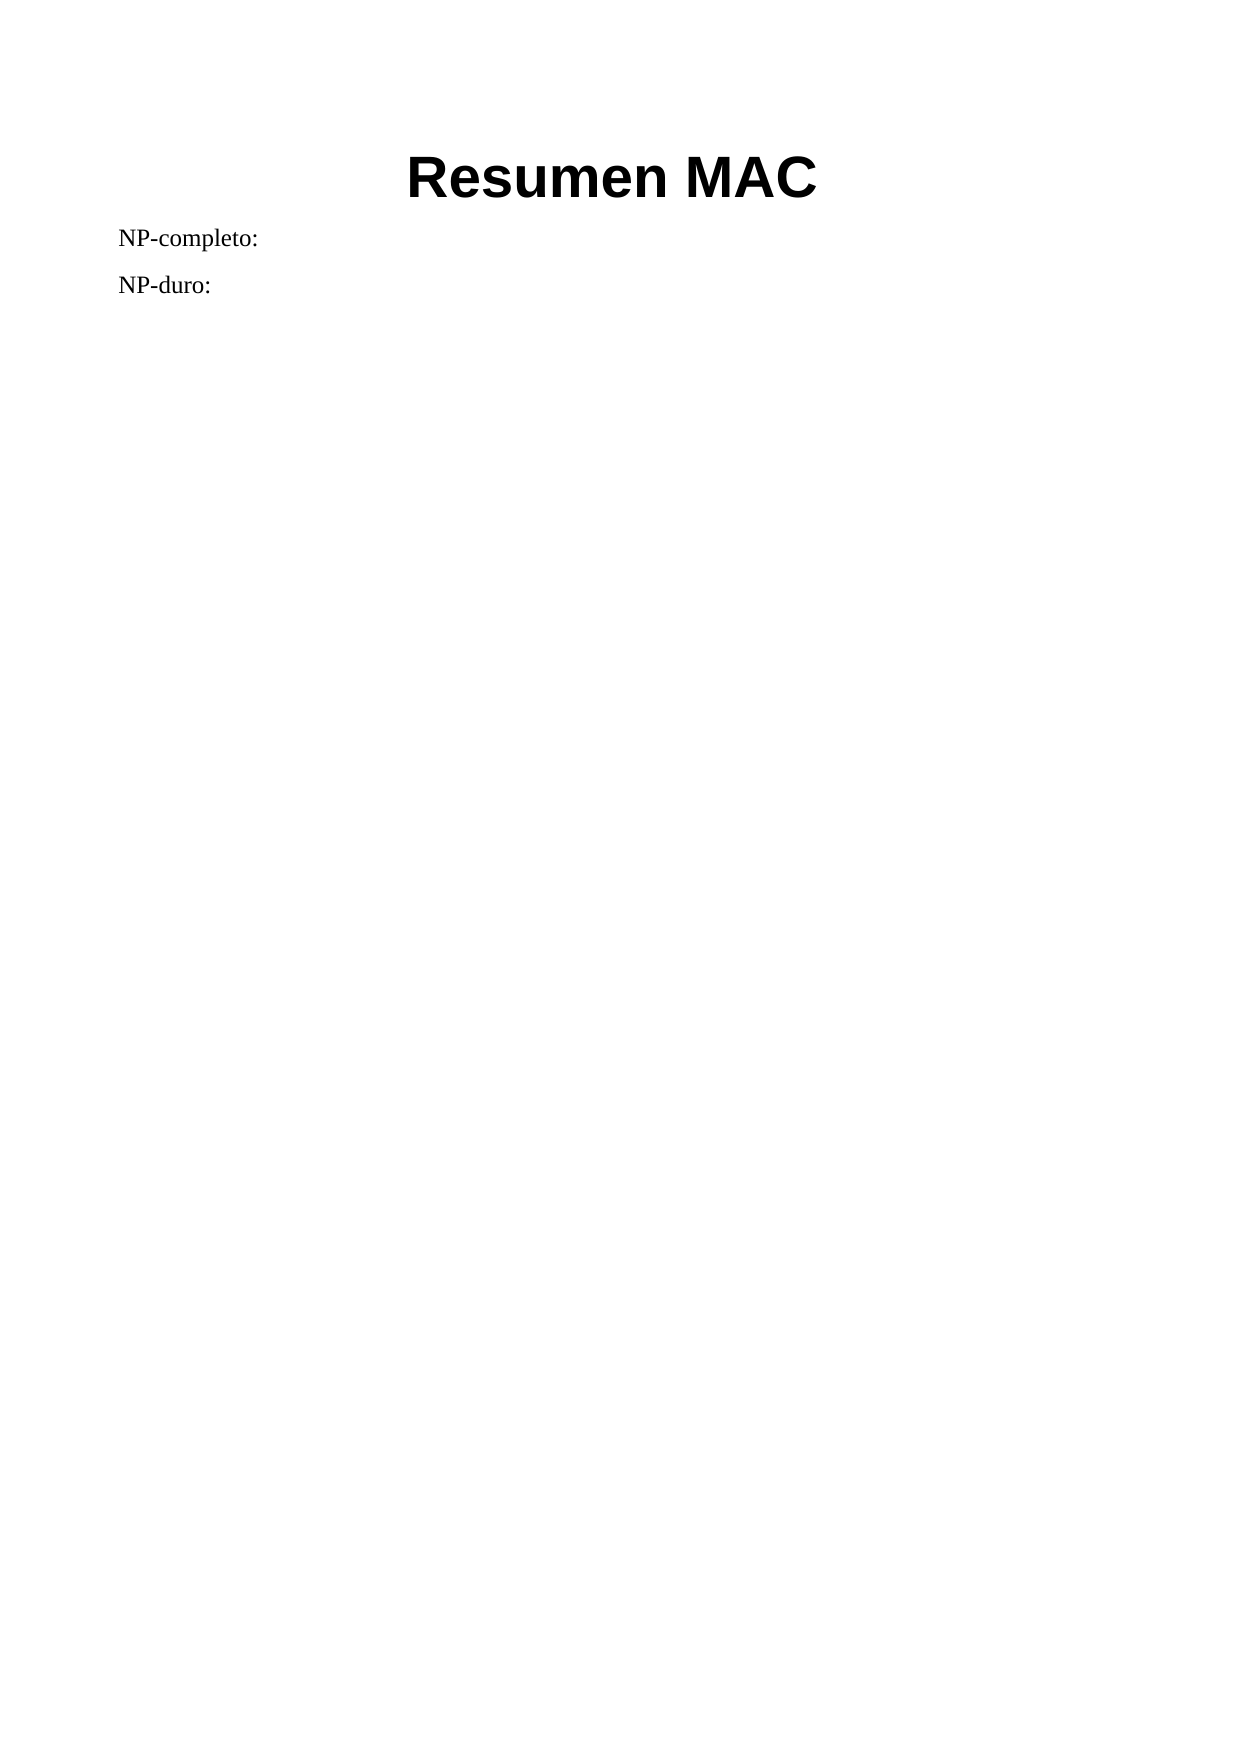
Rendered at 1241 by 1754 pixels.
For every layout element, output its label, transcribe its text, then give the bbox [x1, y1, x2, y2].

text NP-completo: [118, 223, 1122, 251]
text NP-duro: [118, 270, 1122, 299]
title Resumen MAC [118, 143, 1122, 210]
